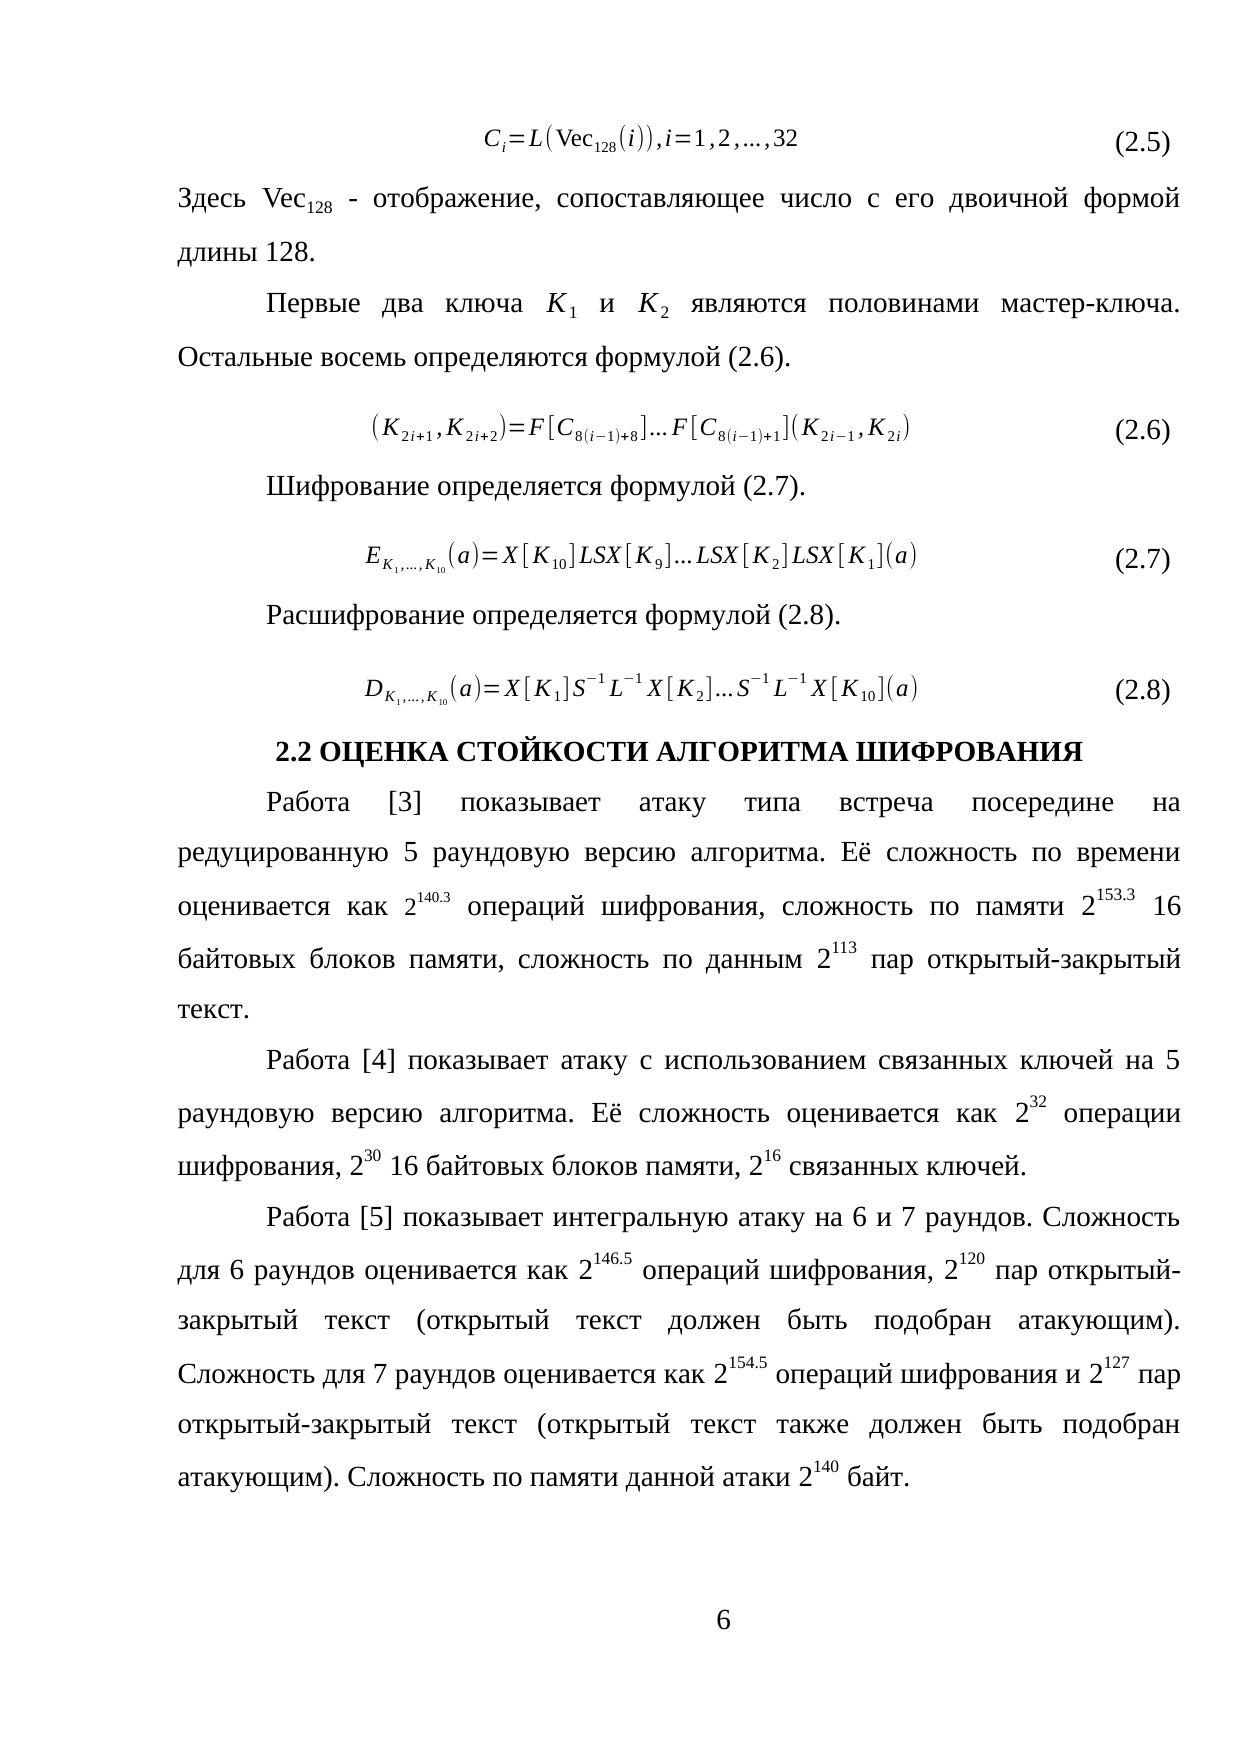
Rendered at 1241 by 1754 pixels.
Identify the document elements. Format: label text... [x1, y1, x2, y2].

text Здесь - отображение, сопоставляющее число с его двоичной формой длины 128. [177, 180, 1181, 268]
table_header [177, 535, 1104, 597]
text Работа [3] показывает атаку типа встреча посередине на редуцированную 5 раундовую версию алгоритма. Её сложность по времени оценивается как операций шифрования, сложность по памяти 16 байтовых блоков памяти, сложность по данным пар открытый-закрытый текст. [177, 784, 1181, 1025]
table_header (2.6) [1104, 406, 1181, 468]
text Работа [4] показывает атаку с использованием связанных ключей на 5 раундовую версию алгоритма. Её сложность оценивается как операции шифрования, 16 байтовых блоков памяти, связанных ключей. [177, 1042, 1181, 1182]
text Шифрование определяется формулой (2.7). [177, 468, 1181, 502]
table_header (2.7) [1104, 535, 1181, 597]
text Расшифрование определяется формулой (2.8). [177, 597, 1181, 631]
table_header [177, 118, 1104, 180]
text Работа [5] показывает интегральную атаку на 6 и 7 раундов. Сложность для 6 раундов оценивается как операций шифрования, пар открытый-закрытый текст (открытый текст должен быть подобран атакующим). Сложность для 7 раундов оценивается как операций шифрования и пар открытый-закрытый текст (открытый текст также должен быть подобран атакующим). Сложность по памяти данной атаки байт. [177, 1199, 1181, 1493]
table_header (2.8) [1104, 664, 1181, 730]
table_header (2.5) [1104, 118, 1181, 180]
subtitle 2.2 ОЦЕНКА СТОЙКОСТИ АЛГОРИТМА ШИФРОВАНИЯ [177, 734, 1181, 767]
text Первые два ключа и являются половинами мастер-ключа. Остальные восемь определяются формулой (2.6). [177, 285, 1181, 373]
table_header [177, 406, 1104, 468]
table_header [177, 664, 1104, 730]
